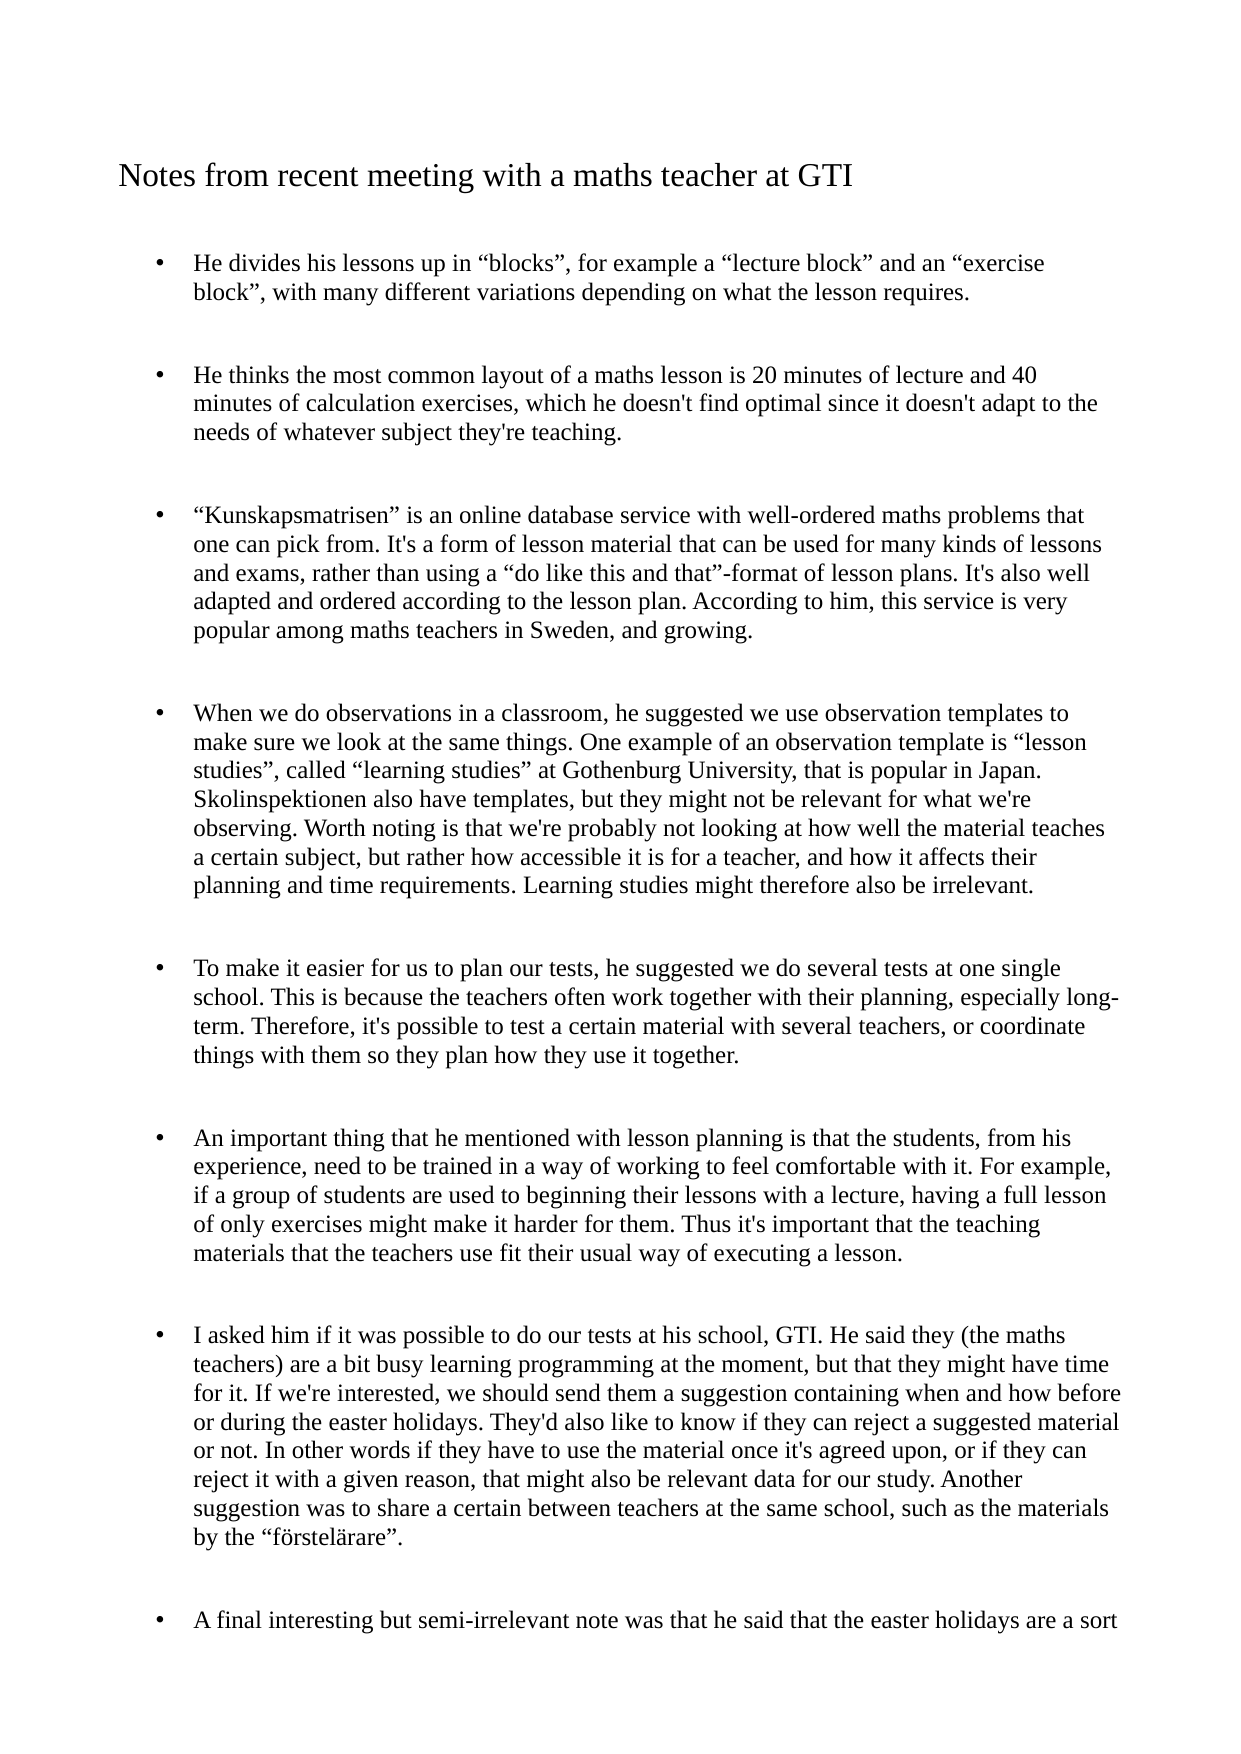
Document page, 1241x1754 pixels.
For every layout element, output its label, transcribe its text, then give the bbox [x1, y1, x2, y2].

list He divides his lessons up in “blocks”, for example a “lecture block” and an “exercise block”, with many different variations depending on what the lesson requires. [156, 248, 1122, 306]
list To make it easier for us to plan our tests, he suggested we do several tests at one single school. This is because the teachers often work together with their planning, especially long-term. Therefore, it's possible to test a certain material with several teachers, or coordinate things with them so they plan how they use it together. [156, 953, 1122, 1068]
subtitle Notes from recent meeting with a maths teacher at GTI [118, 156, 1122, 194]
list When we do observations in a classroom, he suggested we use observation templates to make sure we look at the same things. One example of an observation template is “lesson studies”, called “learning studies” at Gothenburg University, that is popular in Japan. Skolinspektionen also have templates, but they might not be relevant for what we're observing. Worth noting is that we're probably not looking at how well the material teaches a certain subject, but rather how accessible it is for a teacher, and how it affects their planning and time requirements. Learning studies might therefore also be irrelevant. [156, 698, 1122, 899]
list “Kunskapsmatrisen” is an online database service with well-ordered maths problems that one can pick from. It's a form of lesson material that can be used for many kinds of lessons and exams, rather than using a “do like this and that”-format of lesson plans. It's also well adapted and ordered according to the lesson plan. According to him, this service is very popular among maths teachers in Sweden, and growing. [156, 500, 1122, 644]
list I asked him if it was possible to do our tests at his school, GTI. He said they (the maths teachers) are a bit busy learning programming at the moment, but that they might have time for it. If we're interested, we should send them a suggestion containing when and how before or during the easter holidays. They'd also like to know if they can reject a suggested material or not. In other words if they have to use the material once it's agreed upon, or if they can reject it with a given reason, that might also be relevant data for our study. Another suggestion was to share a certain between teachers at the same school, such as the materials by the “förstelärare”. [156, 1321, 1122, 1551]
list An important thing that he mentioned with lesson planning is that the students, from his experience, need to be trained in a way of working to feel comfortable with it. For example, if a group of students are used to beginning their lessons with a lecture, having a full lesson of only exercises might make it harder for them. Thus it's important that the teaching materials that the teachers use fit their usual way of executing a lesson. [156, 1123, 1122, 1266]
list A final interesting but semi-irrelevant note was that he said that the easter holidays are a sort [156, 1605, 1122, 1633]
list He thinks the most common layout of a maths lesson is 20 minutes of lecture and 40 minutes of calculation exercises, which he doesn't find optimal since it doesn't adapt to the needs of whatever subject they're teaching. [156, 360, 1122, 446]
